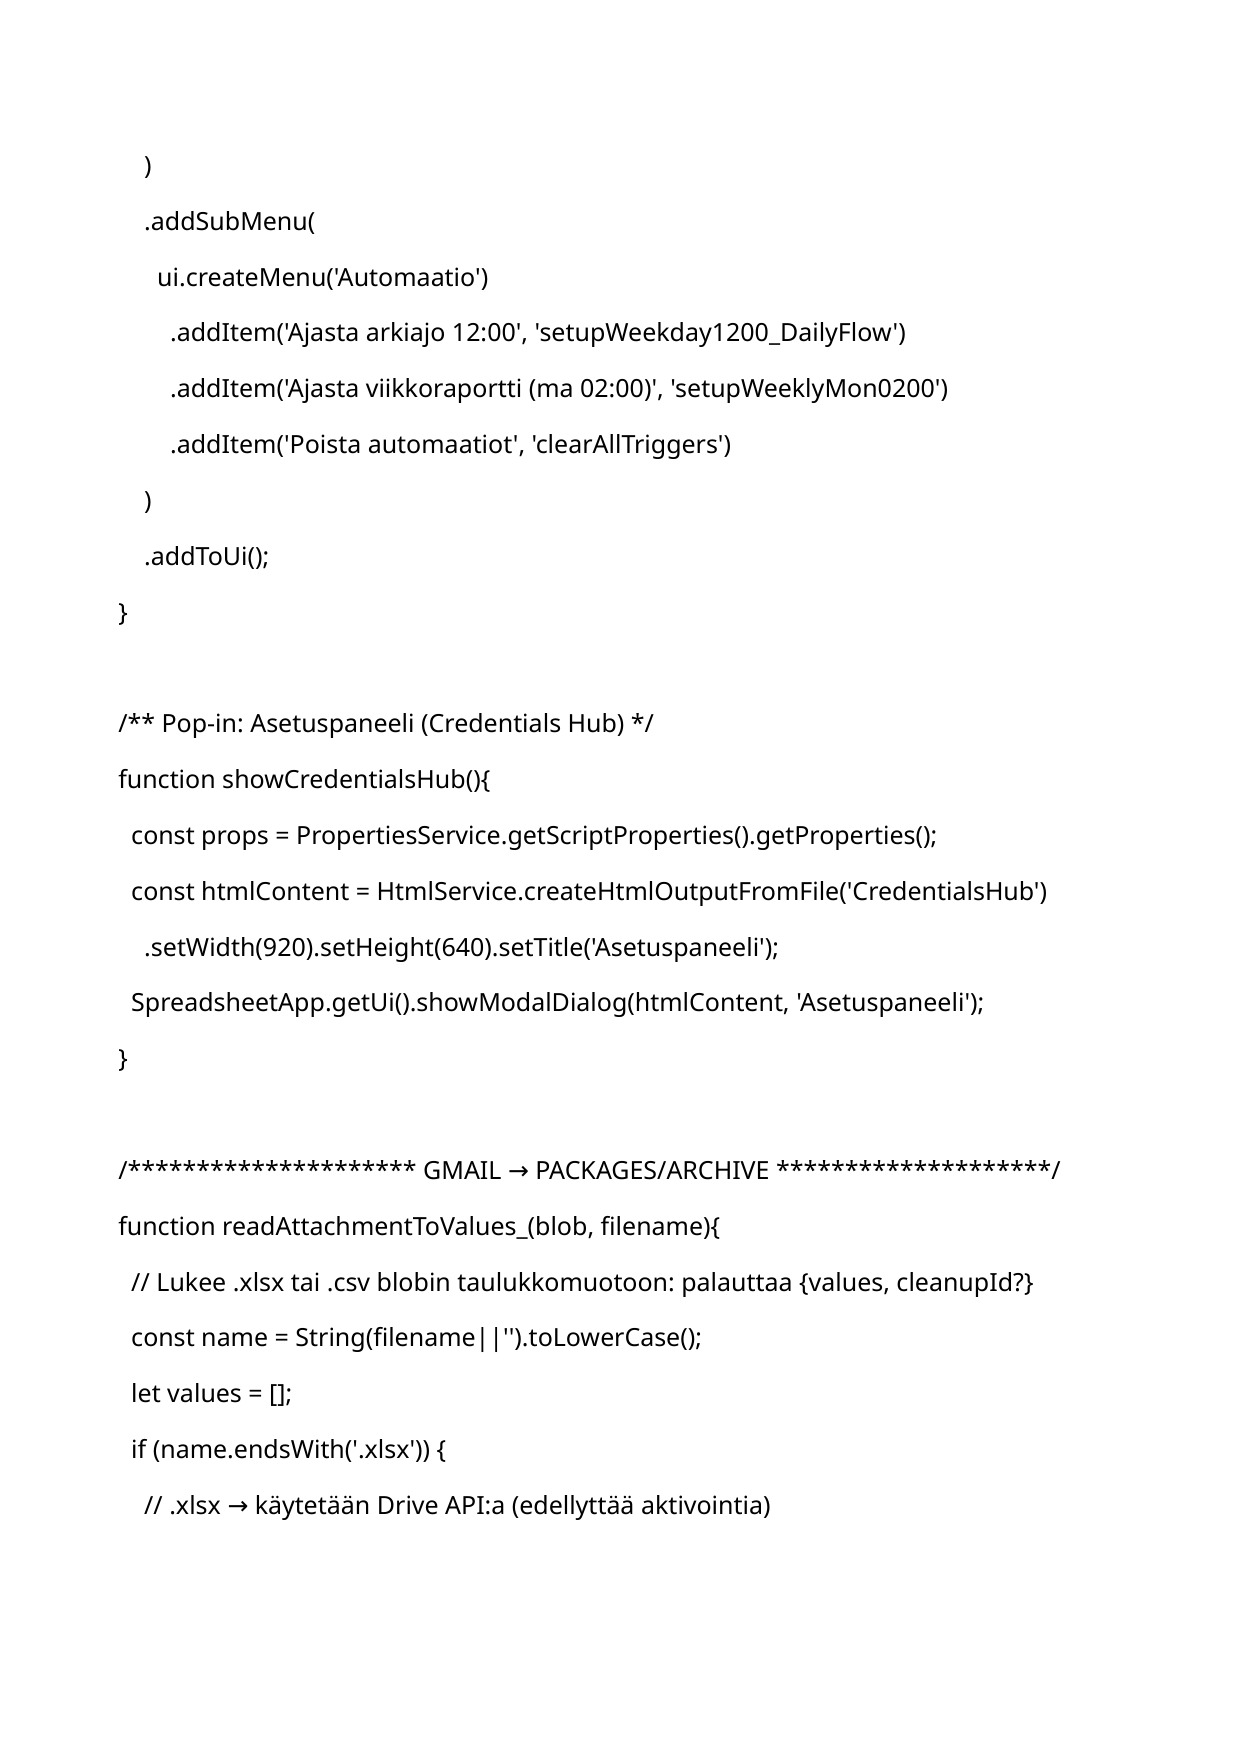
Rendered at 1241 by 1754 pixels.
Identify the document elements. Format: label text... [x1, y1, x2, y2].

text function showCredentialsHub(){ [118, 762, 1122, 796]
text // Lukee .xlsx tai .csv blobin taulukkomuotoon: palauttaa {values, cleanupId?} [118, 1264, 1122, 1298]
text .addItem('Ajasta arkiajo 12:00', 'setupWeekday1200_DailyFlow') [118, 315, 1122, 349]
text /********************* GMAIL → PACKAGES/ARCHIVE ********************/ [118, 1153, 1122, 1187]
text } [118, 1041, 1122, 1075]
text .setWidth(920).setHeight(640).setTitle('Asetuspaneeli'); [118, 929, 1122, 963]
text .addSubMenu( [118, 203, 1122, 237]
text if (name.endsWith('.xlsx')) { [118, 1432, 1122, 1466]
text } [118, 594, 1122, 628]
text .addItem('Ajasta viikkoraportti (ma 02:00)', 'setupWeeklyMon0200') [118, 371, 1122, 405]
text ) [118, 148, 1122, 182]
text // .xlsx → käytetään Drive API:a (edellyttää aktivointia) [118, 1488, 1122, 1522]
text ) [118, 483, 1122, 517]
text function readAttachmentToValues_(blob, filename){ [118, 1208, 1122, 1242]
text .addToUi(); [118, 538, 1122, 572]
text const name = String(filename||'').toLowerCase(); [118, 1320, 1122, 1354]
text const props = PropertiesService.getScriptProperties().getProperties(); [118, 818, 1122, 852]
text let values = []; [118, 1376, 1122, 1410]
text const htmlContent = HtmlService.createHtmlOutputFromFile('CredentialsHub') [118, 873, 1122, 907]
text SpreadsheetApp.getUi().showModalDialog(htmlContent, 'Asetuspaneeli'); [118, 985, 1122, 1019]
text .addItem('Poista automaatiot', 'clearAllTriggers') [118, 427, 1122, 461]
text /** Pop-in: Asetuspaneeli (Credentials Hub) */ [118, 706, 1122, 740]
text ui.createMenu('Automaatio') [118, 259, 1122, 293]
